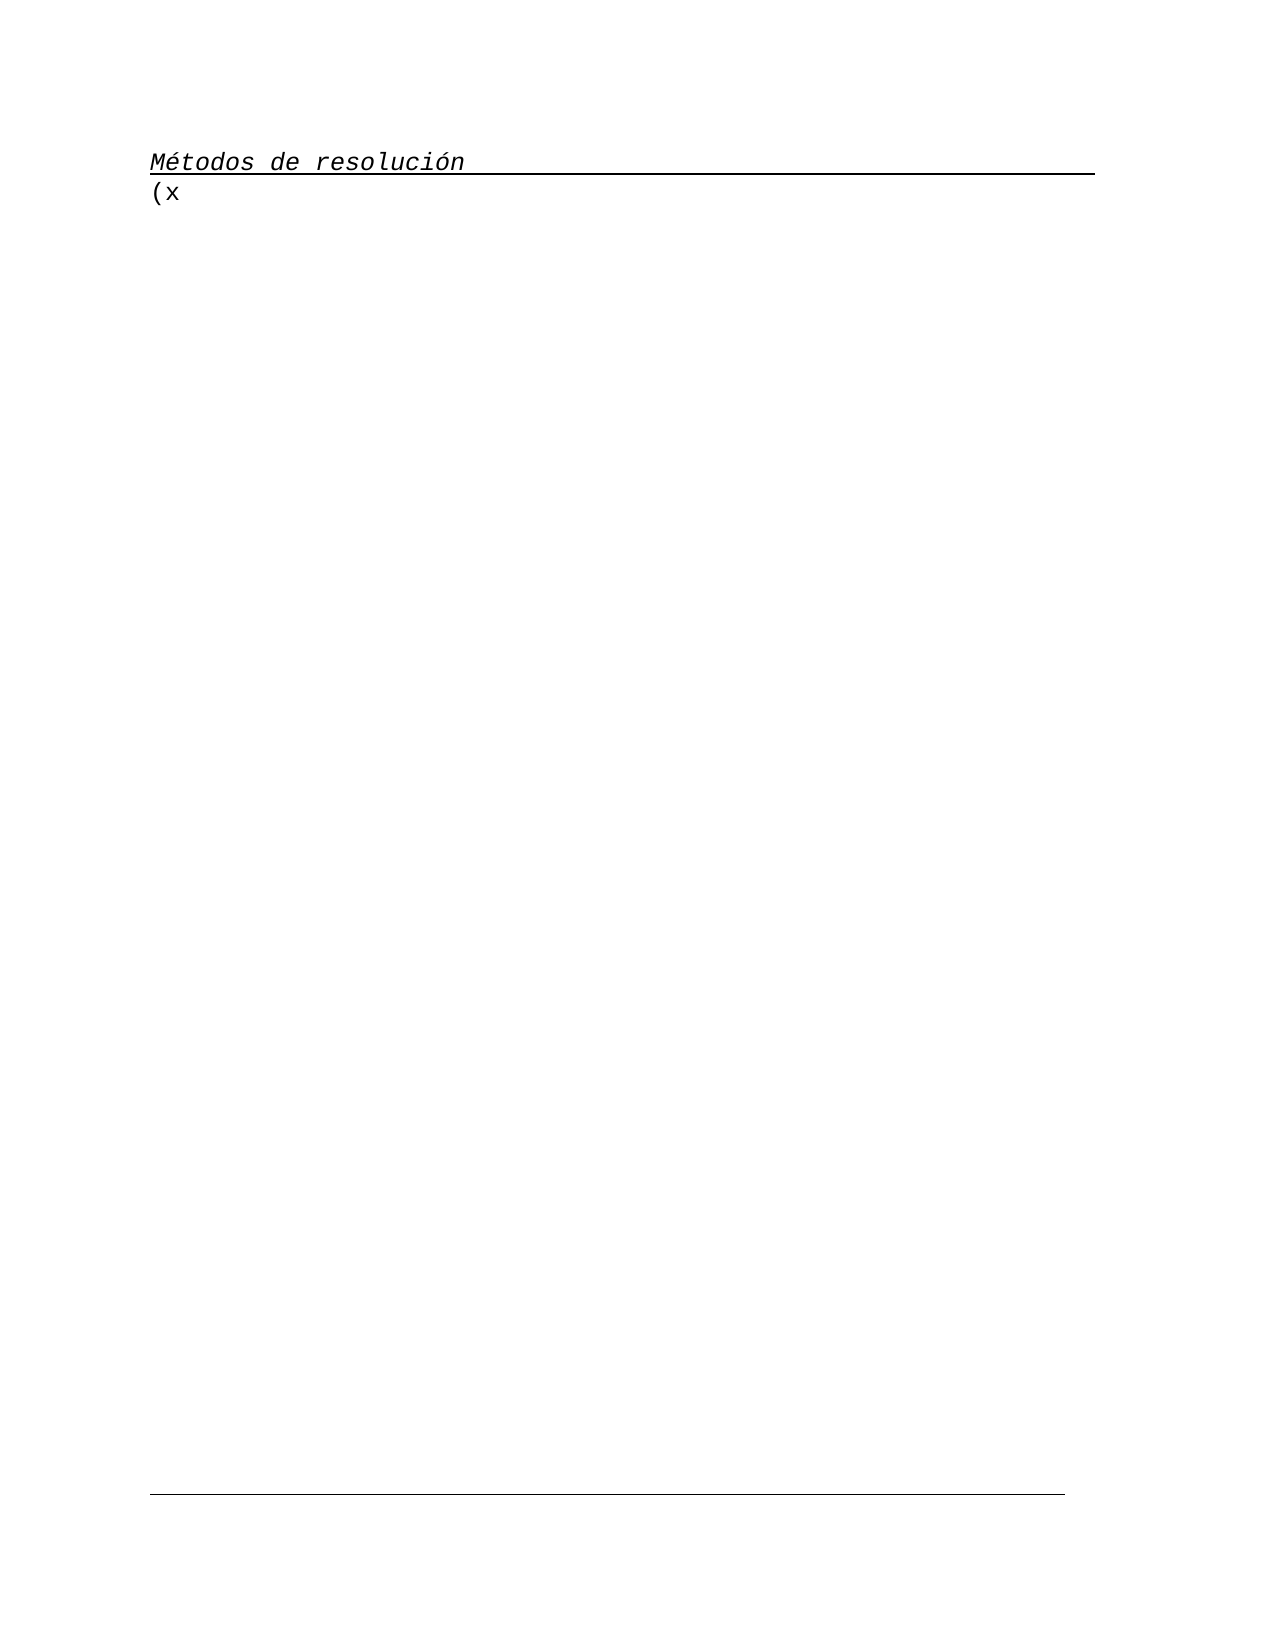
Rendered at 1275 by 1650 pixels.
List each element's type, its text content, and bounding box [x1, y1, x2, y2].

text (x [150, 179, 1125, 208]
